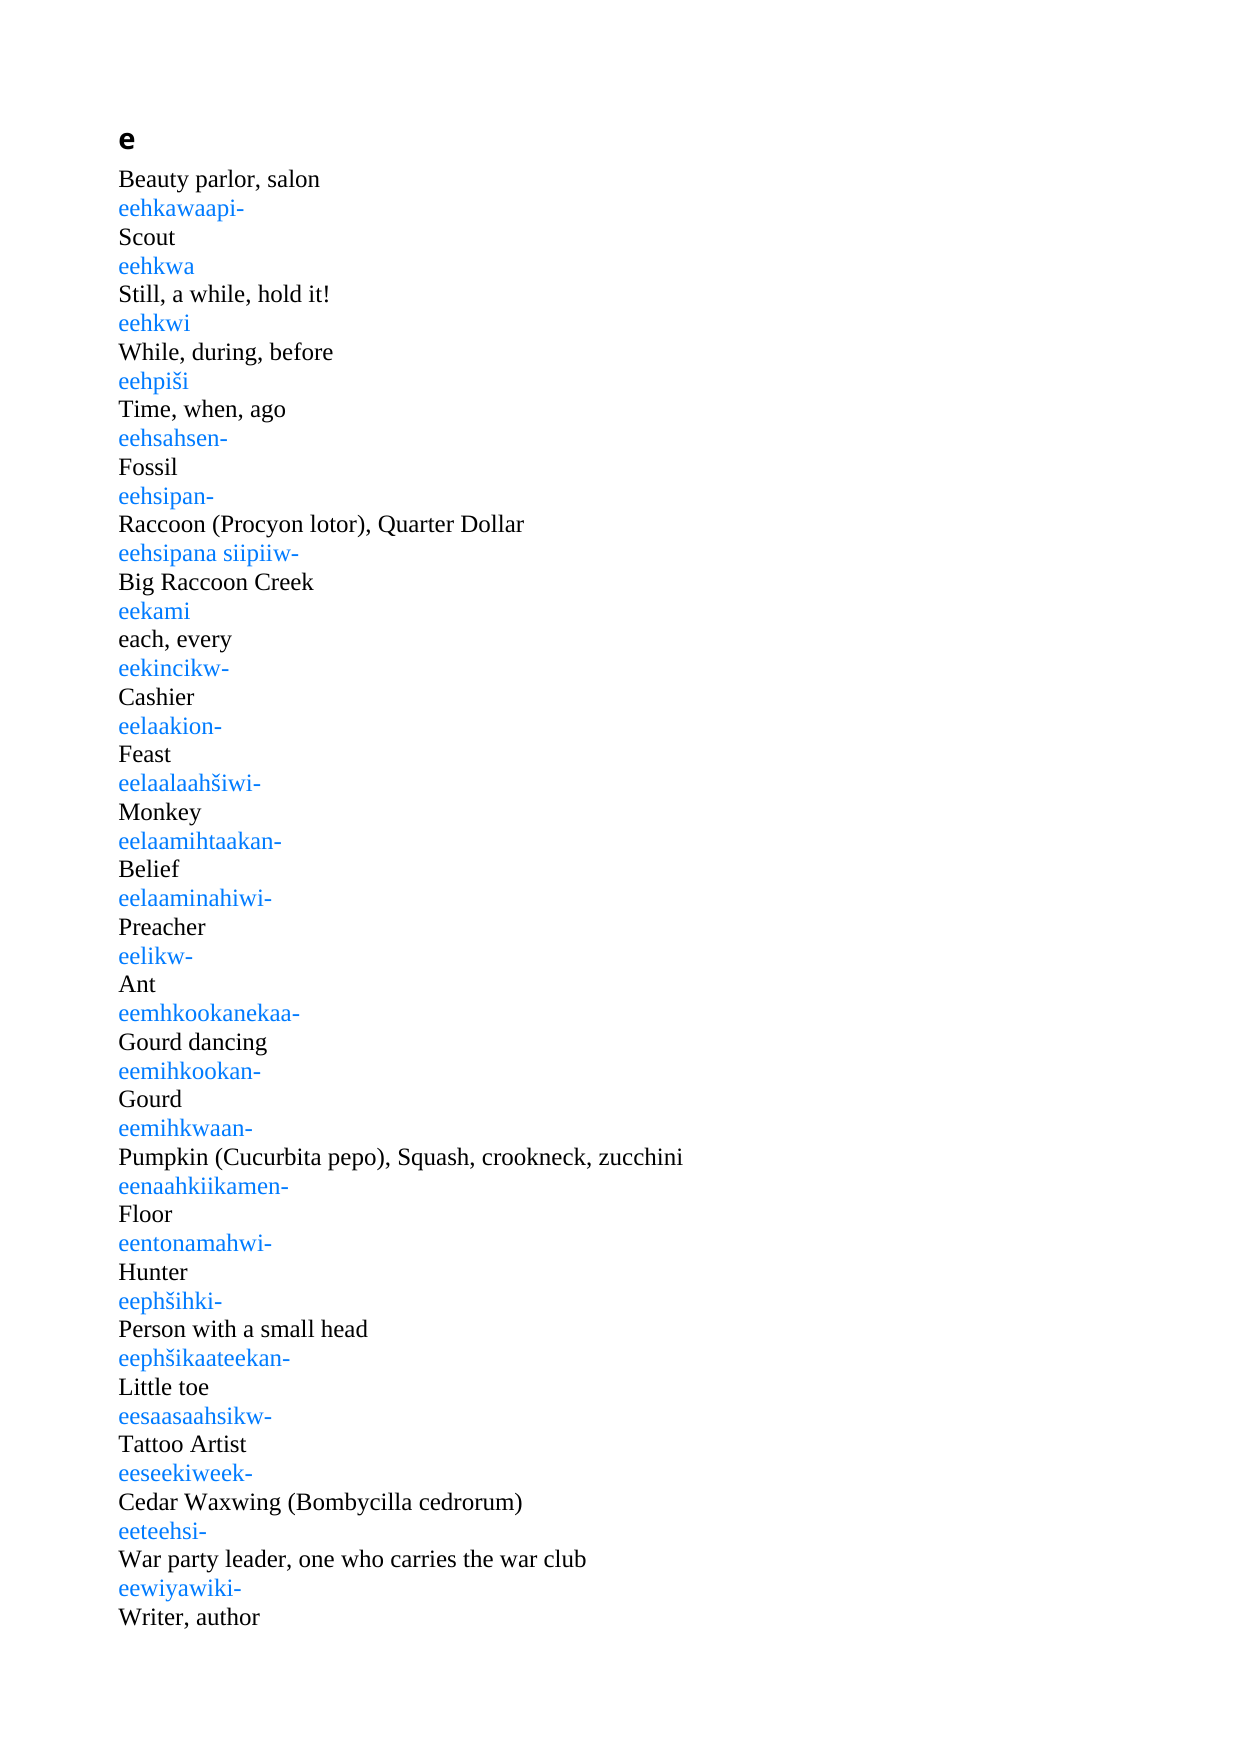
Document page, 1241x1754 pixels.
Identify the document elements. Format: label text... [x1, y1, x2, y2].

table_cell eenaahkiikamen- Floor [118, 1171, 701, 1228]
table_cell eekami each, every [118, 596, 701, 653]
table_cell eehkawaapi- Scout [118, 193, 701, 251]
table_cell eehkwi While, during, before [118, 308, 701, 366]
table_cell eeteehsi- War party leader, one who carries the war club [118, 1516, 701, 1573]
table_cell Beauty parlor, salon [118, 165, 701, 193]
table_cell eeseekiweek- Cedar Waxwing (Bombycilla cedrorum) [118, 1458, 701, 1516]
table_cell eelaakion- Feast [118, 711, 701, 768]
table_cell eelaamihtaakan- Belief [118, 826, 701, 883]
table_cell eekincikw- Cashier [118, 653, 701, 711]
table_cell eemihkwaan- Pumpkin (Cucurbita pepo), Squash, crookneck, zucchini [118, 1113, 701, 1171]
table_header e [118, 118, 701, 164]
table_cell eemihkookan- Gourd [118, 1056, 701, 1113]
table_cell eehsipan- Raccoon (Procyon lotor), Quarter Dollar [118, 481, 701, 538]
table_cell eephšikaateekan- Little toe [118, 1343, 701, 1401]
table_cell eehsahsen- Fossil [118, 423, 701, 481]
table_cell eehkwa Still, a while, hold it! [118, 251, 701, 308]
table_cell eelaaminahiwi- Preacher [118, 883, 701, 941]
table_cell eelaalaahšiwi- Monkey [118, 768, 701, 826]
table_cell eemhkookanekaa- Gourd dancing [118, 998, 701, 1056]
table_cell eephšihki- Person with a small head [118, 1286, 701, 1343]
table_cell eelikw- Ant [118, 941, 701, 998]
table_cell eehsipana siipiiw- Big Raccoon Creek [118, 538, 701, 596]
table_cell eewiyawiki- Writer, author [118, 1573, 701, 1631]
table_cell eesaasaahsikw- Tattoo Artist [118, 1401, 701, 1458]
table_cell eentonamahwi- Hunter [118, 1228, 701, 1286]
table_cell eehpiši Time, when, ago [118, 366, 701, 423]
